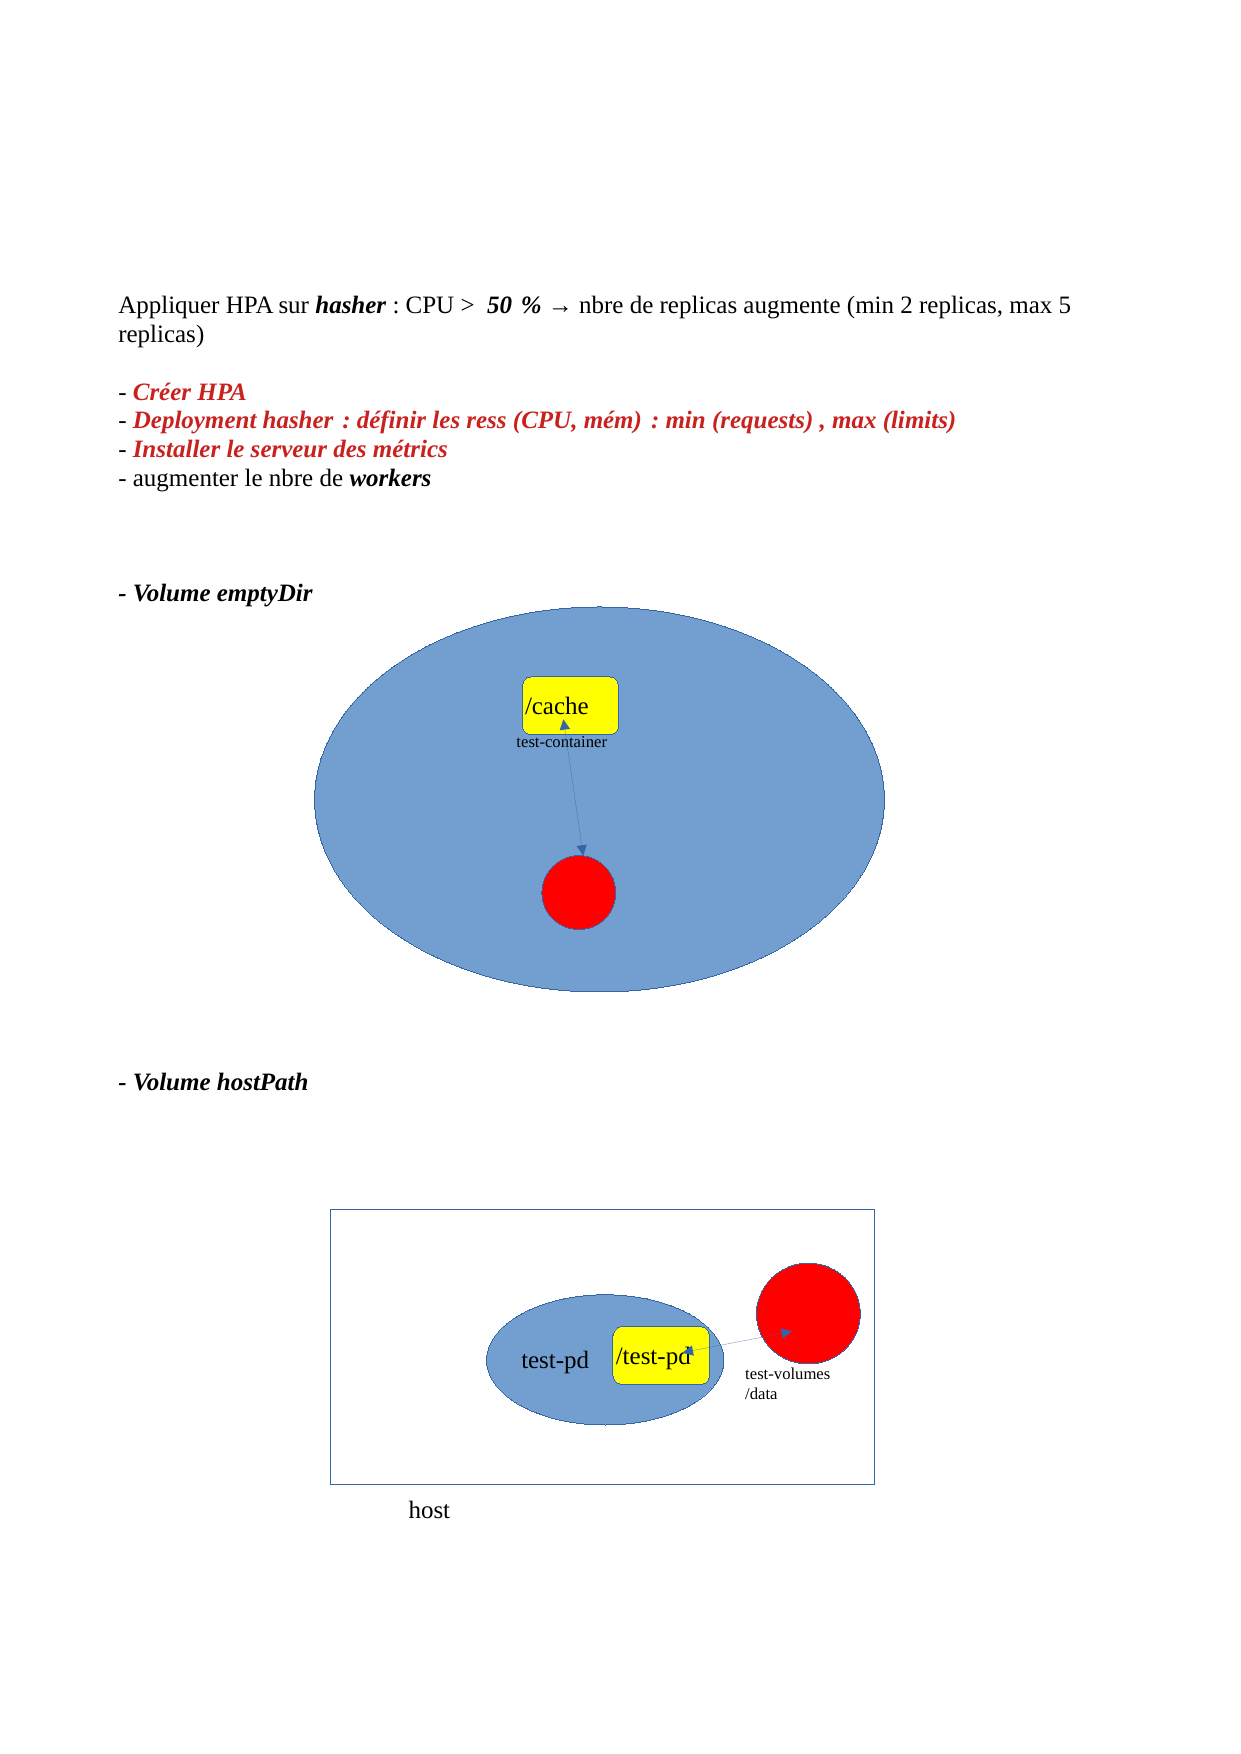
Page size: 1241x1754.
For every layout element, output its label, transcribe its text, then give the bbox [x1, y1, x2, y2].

text - Créer HPA [118, 377, 1122, 406]
text - Volume emptyDir [118, 578, 1122, 607]
text - Deployment hasher : définir les ress (CPU, mém) : min (requests) , max (limits) [118, 406, 1122, 434]
text Appliquer HPA sur hasher : CPU > 50 % → nbre de replicas augmente (min 2 replicas, max 5 replicas) [118, 291, 1122, 348]
text - Volume hostPath [118, 1067, 1122, 1096]
text - Installer le serveur des métrics [118, 434, 1122, 463]
text - augmenter le nbre de workers [118, 463, 1122, 492]
